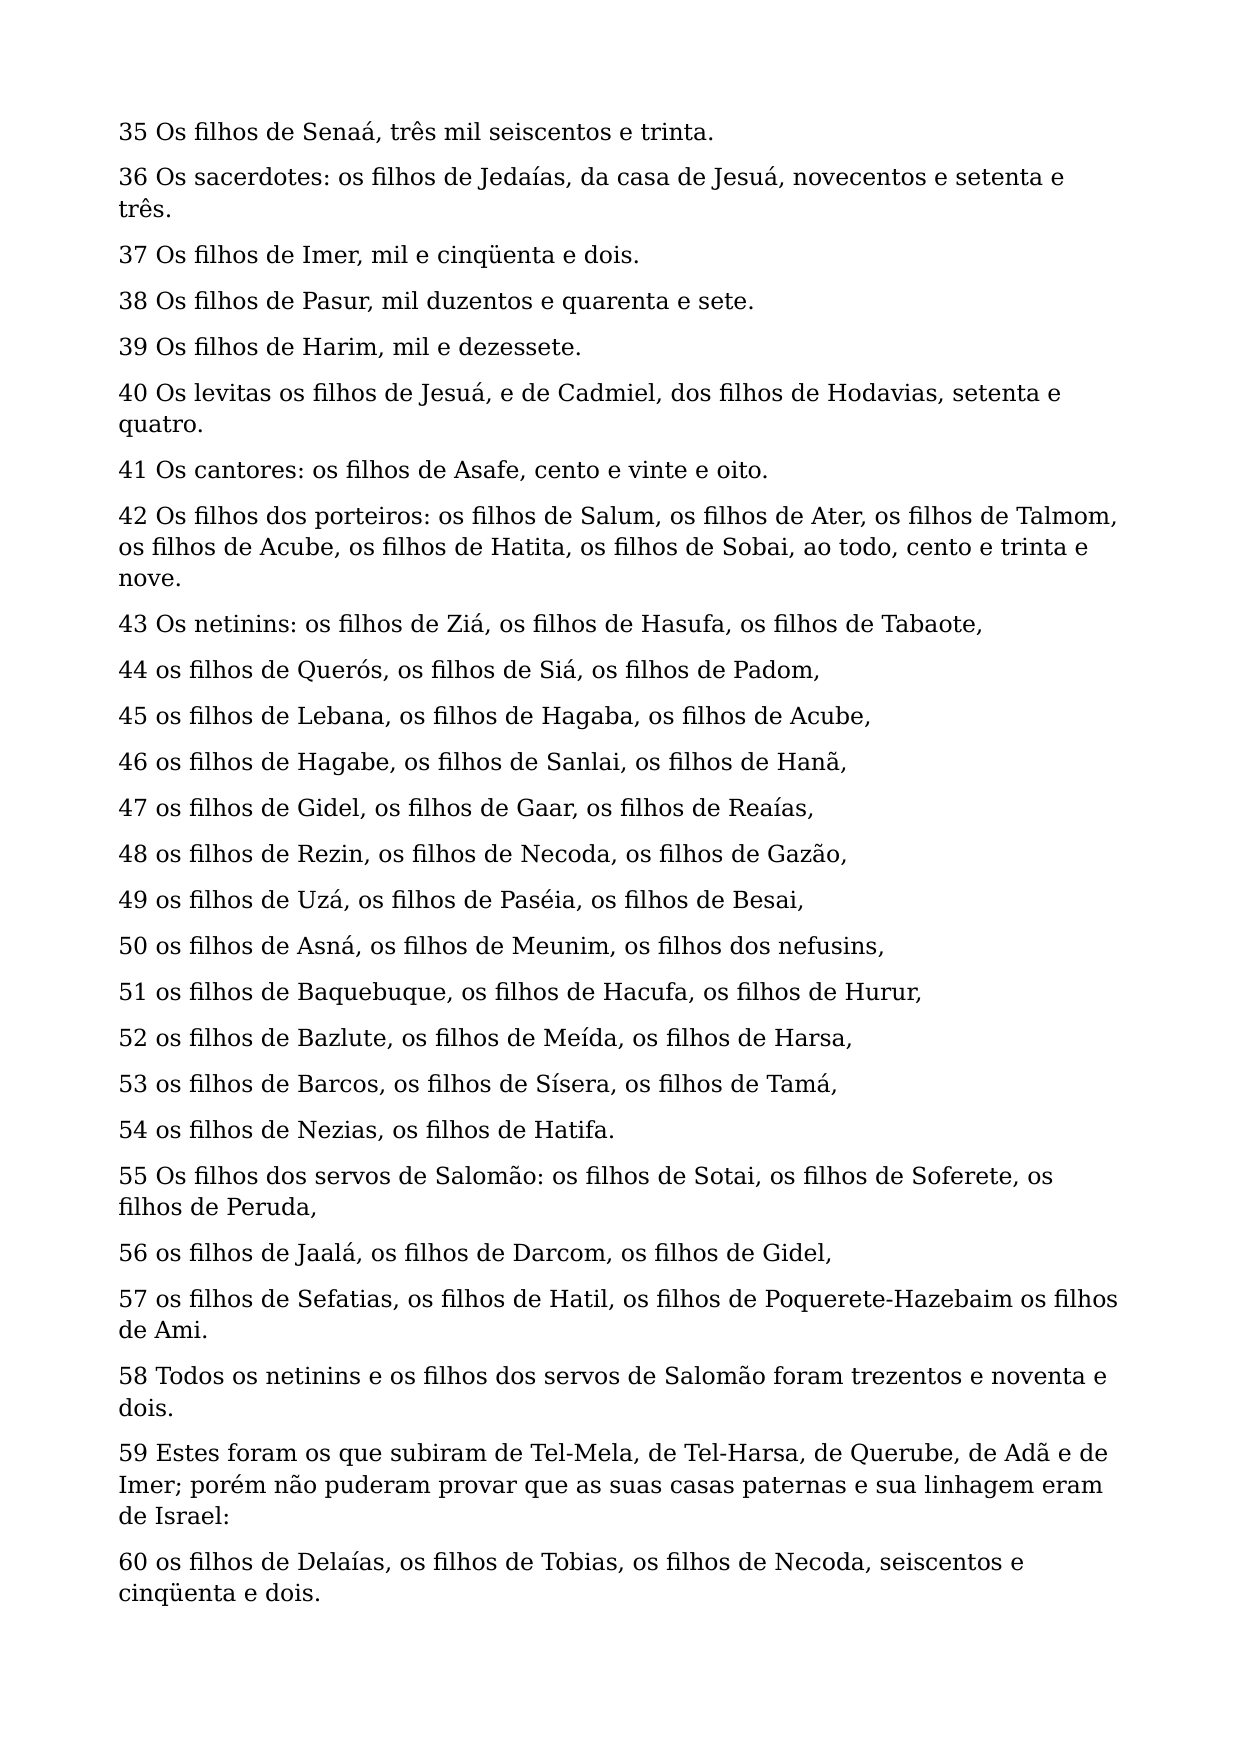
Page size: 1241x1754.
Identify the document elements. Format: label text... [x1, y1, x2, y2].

text 43 Os netinins: os filhos de Ziá, os filhos de Hasufa, os filhos de Tabaote, [118, 611, 1122, 638]
text 36 Os sacerdotes: os filhos de Jedaías, da casa de Jesuá, novecentos e setenta e três. [118, 164, 1122, 223]
text 44 os filhos de Querós, os filhos de Siá, os filhos de Padom, [118, 657, 1122, 684]
text 40 Os levitas os filhos de Jesuá, e de Cadmiel, dos filhos de Hodavias, setenta e quatro. [118, 379, 1122, 438]
text 48 os filhos de Rezin, os filhos de Necoda, os filhos de Gazão, [118, 841, 1122, 868]
text 45 os filhos de Lebana, os filhos de Hagaba, os filhos de Acube, [118, 703, 1122, 730]
text 47 os filhos de Gidel, os filhos de Gaar, os filhos de Reaías, [118, 795, 1122, 822]
text 59 Estes foram os que subiram de Tel-Mela, de Tel-Harsa, de Querube, de Adã e de Imer; porém não puderam provar que as suas casas paternas e sua linhagem eram de Israel: [118, 1440, 1122, 1530]
text 60 os filhos de Delaías, os filhos de Tobias, os filhos de Necoda, seiscentos e cinqüenta e dois. [118, 1549, 1122, 1607]
text 51 os filhos de Baquebuque, os filhos de Hacufa, os filhos de Hurur, [118, 978, 1122, 1006]
text 57 os filhos de Sefatias, os filhos de Hatil, os filhos de Poquerete-Hazebaim os filhos de Ami. [118, 1286, 1122, 1344]
text 58 Todos os netinins e os filhos dos servos de Salomão foram trezentos e noventa e dois. [118, 1363, 1122, 1421]
text 56 os filhos de Jaalá, os filhos de Darcom, os filhos de Gidel, [118, 1239, 1122, 1267]
text 41 Os cantores: os filhos de Asafe, cento e vinte e oito. [118, 456, 1122, 484]
text 53 os filhos de Barcos, os filhos de Sísera, os filhos de Tamá, [118, 1070, 1122, 1098]
text 38 Os filhos de Pasur, mil duzentos e quarenta e sete. [118, 287, 1122, 314]
text 52 os filhos de Bazlute, os filhos de Meída, os filhos de Harsa, [118, 1024, 1122, 1052]
text 39 Os filhos de Harim, mil e dezessete. [118, 333, 1122, 361]
text 42 Os filhos dos porteiros: os filhos de Salum, os filhos de Ater, os filhos de Talmom, os filhos de Acube, os filhos de Hatita, os filhos de Sobai, ao todo, cento e trinta e nove. [118, 502, 1122, 592]
text 50 os filhos de Asná, os filhos de Meunim, os filhos dos nefusins, [118, 933, 1122, 960]
text 55 Os filhos dos servos de Salomão: os filhos de Sotai, os filhos de Soferete, os filhos de Peruda, [118, 1162, 1122, 1221]
text 46 os filhos de Hagabe, os filhos de Sanlai, os filhos de Hanã, [118, 749, 1122, 776]
text 49 os filhos de Uzá, os filhos de Paséia, os filhos de Besai, [118, 887, 1122, 914]
text 35 Os filhos de Senaá, três mil seiscentos e trinta. [118, 118, 1122, 145]
text 37 Os filhos de Imer, mil e cinqüenta e dois. [118, 241, 1122, 269]
text 54 os filhos de Nezias, os filhos de Hatifa. [118, 1116, 1122, 1144]
